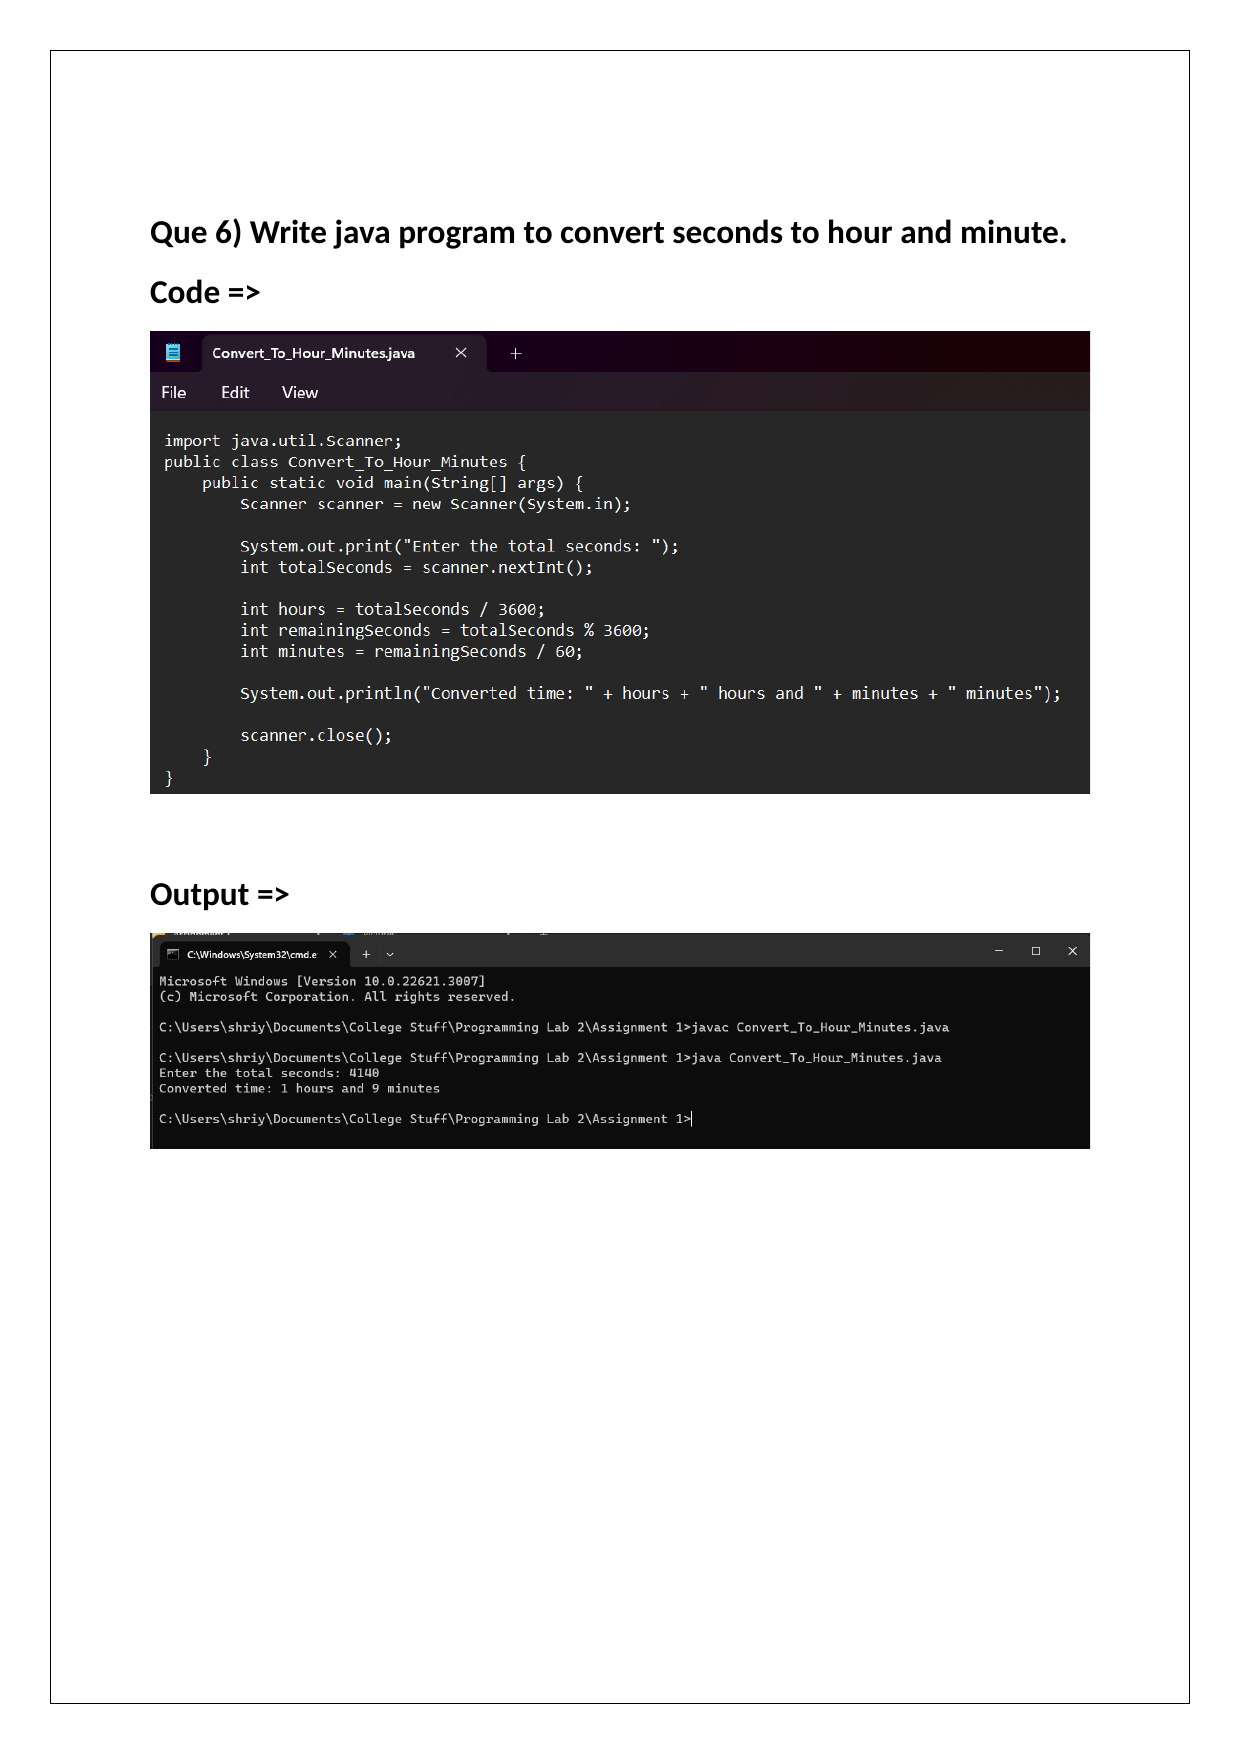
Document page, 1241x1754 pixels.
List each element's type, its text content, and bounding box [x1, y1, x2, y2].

text Code => [150, 271, 1090, 312]
picture [150, 331, 1091, 794]
picture [150, 933, 1091, 1149]
text Output => [150, 873, 1090, 914]
text Que 6) Write java program to convert seconds to hour and minute. [150, 211, 1090, 251]
